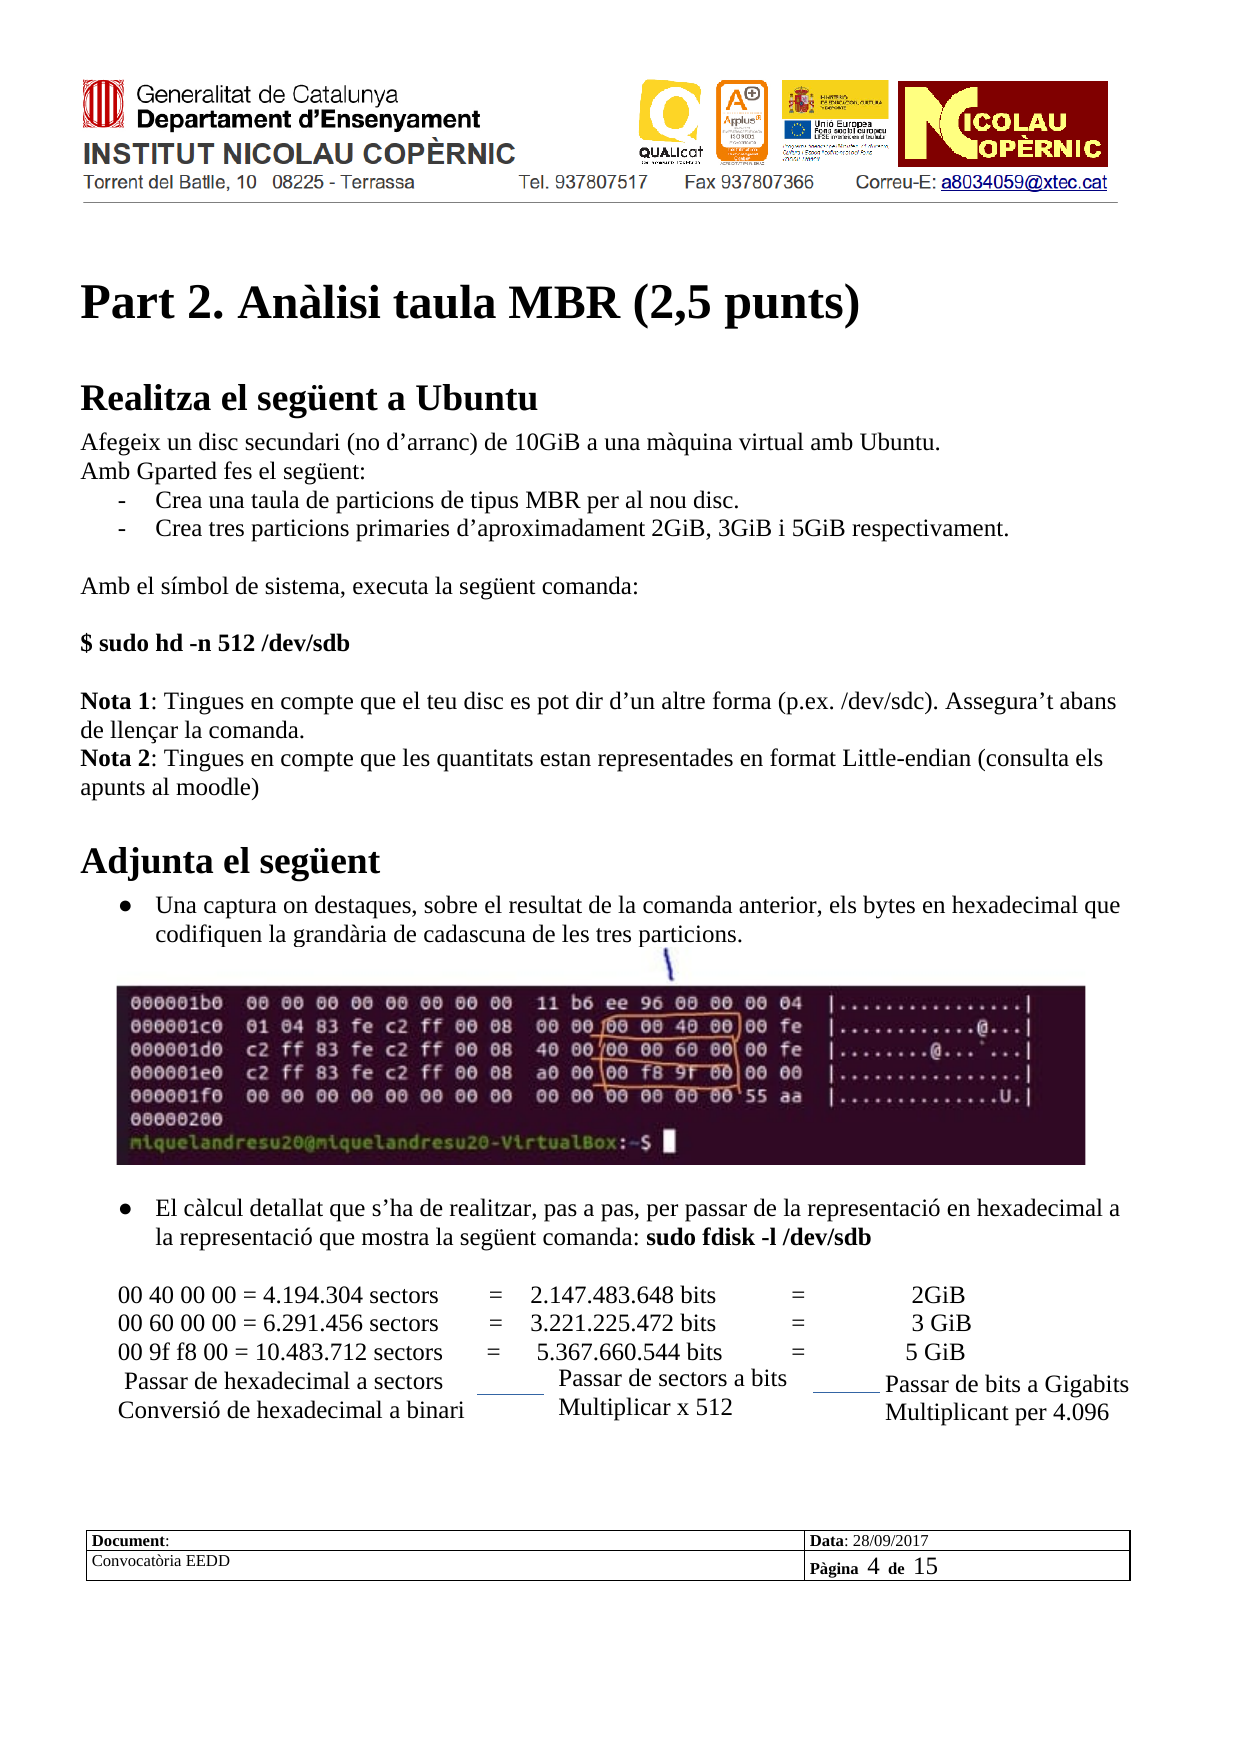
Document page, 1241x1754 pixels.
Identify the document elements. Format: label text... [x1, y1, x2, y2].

text 00 40 00 00 = 4.194.304 sectors = 2.147.483.648 bits = 2GiB [118, 1280, 1122, 1308]
list Crea tres particions primaries d’aproximadament 2GiB, 3GiB i 5GiB respectivament. [118, 513, 1122, 542]
text Amb Gparted fes el següent: [80, 456, 1122, 485]
subtitle Adjunta el següent [80, 838, 1122, 882]
text Nota 1: Tingues en compte que el teu disc es pot dir d’un altre forma (p.ex. /dev/sdc). Assegura’t abans de llençar la comanda. [80, 686, 1122, 743]
subtitle Part 2. Anàlisi taula MBR (2,5 punts) [80, 272, 1122, 330]
text Conversió de hexadecimal a binari [118, 1395, 1122, 1423]
list El càlcul detallat que s’ha de realitzar, pas a pas, per passar de la representació en hexadecimal a la representació que mostra la següent comanda: sudo fdisk -l /dev/sdb [118, 1193, 1122, 1251]
text $ sudo hd -n 512 /dev/sdb [80, 628, 1122, 657]
text Passar de hexadecimal a sectors [118, 1366, 1122, 1395]
picture [80, 73, 1122, 223]
text 00 9f f8 00 = 10.483.712 sectors = 5.367.660.544 bits = 5 GiB [118, 1337, 1122, 1366]
picture [116, 947, 1086, 1165]
list Una captura on destaques, sobre el resultat de la comanda anterior, els bytes en hexadecimal que codifiquen la grandària de cadascuna de les tres particions. [118, 890, 1122, 947]
subtitle Realitza el següent a Ubuntu [80, 376, 1122, 419]
text Amb el símbol de sistema, executa la següent comanda: [80, 571, 1122, 600]
list Crea una taula de particions de tipus MBR per al nou disc. [118, 485, 1122, 513]
text Afegeix un disc secundari (no d’arranc) de 10GiB a una màquina virtual amb Ubuntu. [80, 427, 1122, 456]
text Nota 2: Tingues en compte que les quantitats estan representades en format Little-endian (consulta els apunts al moodle) [80, 743, 1122, 801]
text 00 60 00 00 = 6.291.456 sectors = 3.221.225.472 bits = 3 GiB [118, 1308, 1122, 1337]
